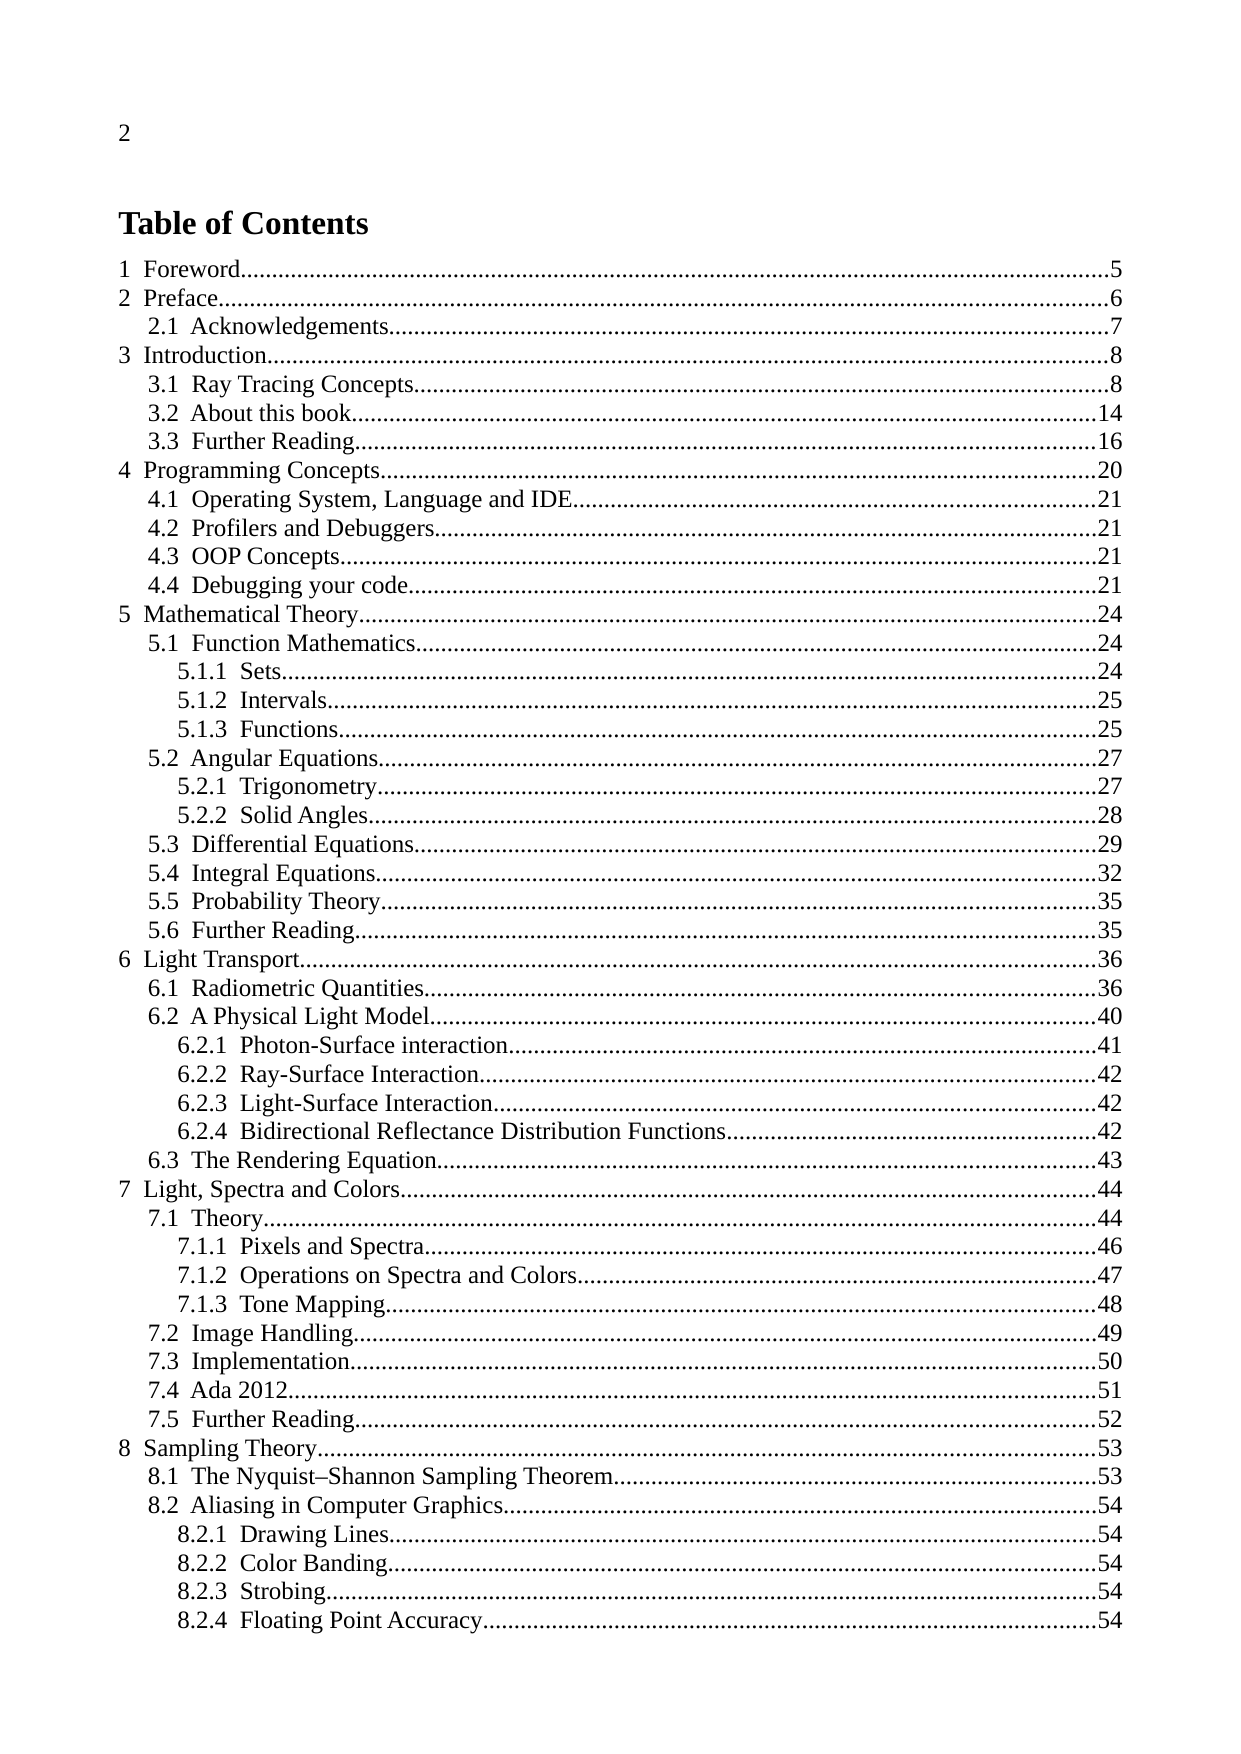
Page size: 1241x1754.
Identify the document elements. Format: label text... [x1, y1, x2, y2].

text 5.2.1 Trigonometry 27 [177, 771, 1122, 800]
text 4.4 Debugging your code 21 [148, 570, 1122, 599]
text 3.1 Ray Tracing Concepts 8 [148, 369, 1122, 398]
text 5.2 Angular Equations 27 [148, 743, 1122, 771]
text 4.3 OOP Concepts 21 [148, 541, 1122, 570]
text 5.1 Function Mathematics 24 [148, 628, 1122, 656]
text 7.4 Ada 2012 51 [148, 1375, 1122, 1404]
text 7.3 Implementation 50 [148, 1346, 1122, 1375]
text 5.6 Further Reading 35 [148, 915, 1122, 944]
text 7 Light, Spectra and Colors 44 [118, 1174, 1122, 1203]
subtitle Table of Contents [118, 203, 1122, 241]
text 1 Foreword 5 [118, 254, 1122, 283]
text 3.3 Further Reading 16 [148, 426, 1122, 455]
text 2.1 Acknowledgements 7 [148, 311, 1122, 340]
text 6.3 The Rendering Equation 43 [148, 1145, 1122, 1174]
text 5.3 Differential Equations 29 [148, 829, 1122, 858]
text 5.1.1 Sets 24 [177, 656, 1122, 685]
text 4.2 Profilers and Debuggers 21 [148, 513, 1122, 541]
text 4 Programming Concepts 20 [118, 455, 1122, 484]
text 8.2.4 Floating Point Accuracy 54 [177, 1605, 1122, 1634]
text 7.2 Image Handling 49 [148, 1318, 1122, 1346]
text 5.1.3 Functions 25 [177, 714, 1122, 743]
text 6.2 A Physical Light Model 40 [148, 1001, 1122, 1030]
text 8.2.2 Color Banding 54 [177, 1548, 1122, 1576]
text 5.2.2 Solid Angles 28 [177, 800, 1122, 829]
text 7.1.1 Pixels and Spectra 46 [177, 1231, 1122, 1260]
text 5.5 Probability Theory 35 [148, 886, 1122, 915]
text 8.2.1 Drawing Lines 54 [177, 1519, 1122, 1548]
text 7.1 Theory 44 [148, 1203, 1122, 1231]
text 6.2.3 Light-Surface Interaction 42 [177, 1088, 1122, 1116]
text 2 Preface 6 [118, 283, 1122, 311]
text 7.1.3 Tone Mapping 48 [177, 1289, 1122, 1318]
text 8 Sampling Theory 53 [118, 1433, 1122, 1461]
text 5.4 Integral Equations 32 [148, 858, 1122, 886]
text 6.2.4 Bidirectional Reflectance Distribution Functions 42 [177, 1116, 1122, 1145]
text 3 Introduction 8 [118, 340, 1122, 369]
text 7.1.2 Operations on Spectra and Colors 47 [177, 1260, 1122, 1289]
text 8.2.3 Strobing 54 [177, 1576, 1122, 1605]
text 6 Light Transport 36 [118, 944, 1122, 973]
text 3.2 About this book 14 [148, 398, 1122, 426]
text 4.1 Operating System, Language and IDE 21 [148, 484, 1122, 513]
text 8.1 The Nyquist–Shannon Sampling Theorem 53 [148, 1461, 1122, 1490]
text 6.2.2 Ray-Surface Interaction 42 [177, 1059, 1122, 1088]
text 8.2 Aliasing in Computer Graphics 54 [148, 1490, 1122, 1519]
text 5.1.2 Intervals 25 [177, 685, 1122, 714]
text 6.1 Radiometric Quantities 36 [148, 973, 1122, 1001]
text 6.2.1 Photon-Surface interaction 41 [177, 1030, 1122, 1059]
text 5 Mathematical Theory 24 [118, 599, 1122, 628]
text 7.5 Further Reading 52 [148, 1404, 1122, 1433]
